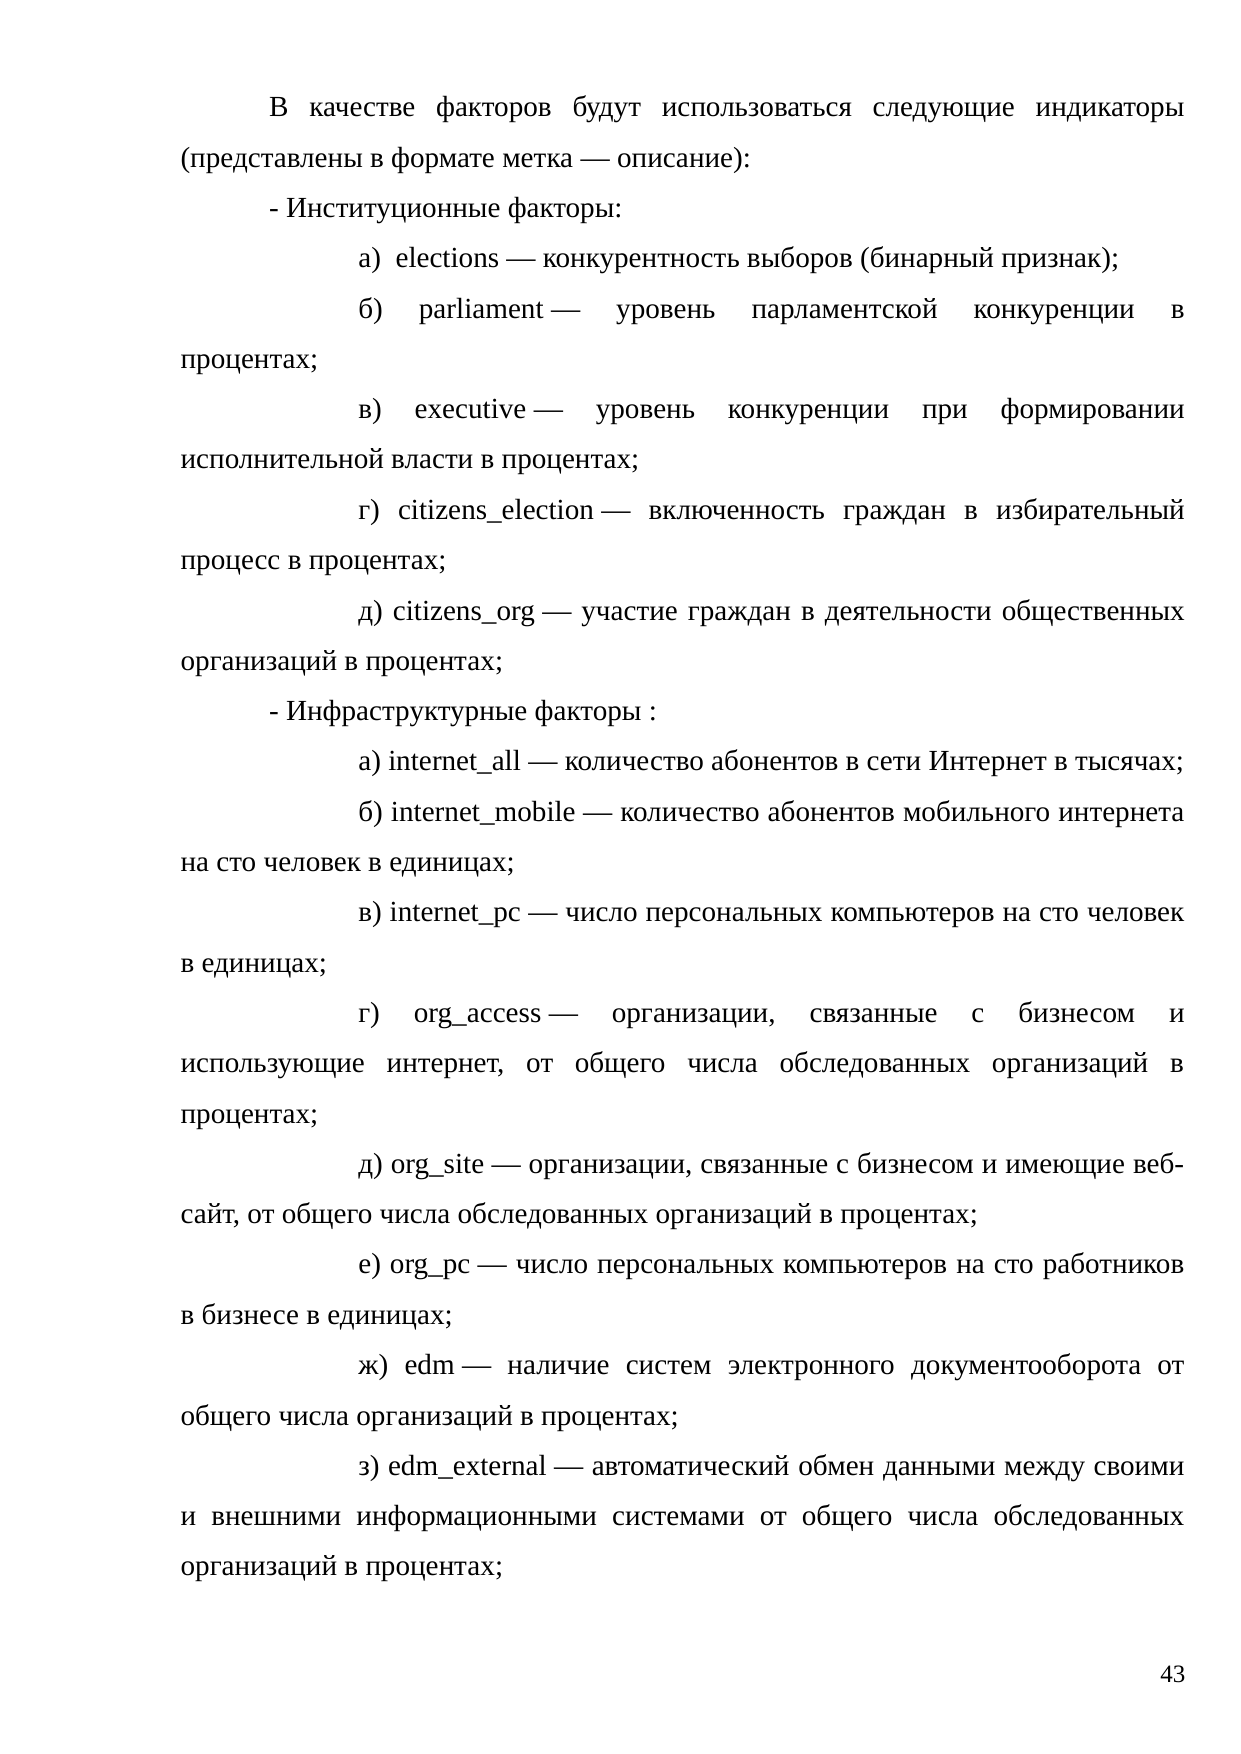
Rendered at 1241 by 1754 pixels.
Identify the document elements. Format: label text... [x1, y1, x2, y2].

text г) citizens_election — включенность граждан в избирательный процесс в процентах; [180, 492, 1185, 576]
text - Институционные факторы: [180, 190, 1185, 224]
text в) internet_pc — число персональных компьютеров на сто человек в единицах; [180, 894, 1185, 978]
text а) elections — конкурентность выборов (бинарный признак); [180, 240, 1185, 274]
text д) citizens_org — участие граждан в деятельности общественных организаций в процентах; [180, 593, 1185, 676]
text а) internet_all — количество абонентов в сети Интернет в тысячах; [180, 743, 1185, 777]
text д) org_site — организации, связанные с бизнесом и имеющие веб-сайт, от общего числа обследованных организаций в процентах; [180, 1146, 1185, 1230]
text ж) edm — наличие систем электронного документооборота от общего числа организаций в процентах; [180, 1347, 1185, 1431]
text з) edm_external — автоматический обмен данными между своими и внешними информационными системами от общего числа обследованных организаций в процентах; [180, 1448, 1185, 1582]
text г) org_access — организации, связанные с бизнесом и использующие интернет, от общего числа обследованных организаций в процентах; [180, 995, 1185, 1129]
text В качестве факторов будут использоваться следующие индикаторы (представлены в формате метка — описание): [180, 89, 1185, 173]
text е) org_pc — число персональных компьютеров на сто работников в бизнесе в единицах; [180, 1247, 1185, 1331]
text б) parliament — уровень парламентской конкуренции в процентах; [180, 291, 1185, 374]
text б) internet_mobile — количество абонентов мобильного интернета на сто человек в единицах; [180, 794, 1185, 878]
text в) executive — уровень конкуренции при формировании исполнительной власти в процентах; [180, 391, 1185, 475]
text - Инфраструктурные факторы : [180, 693, 1185, 727]
